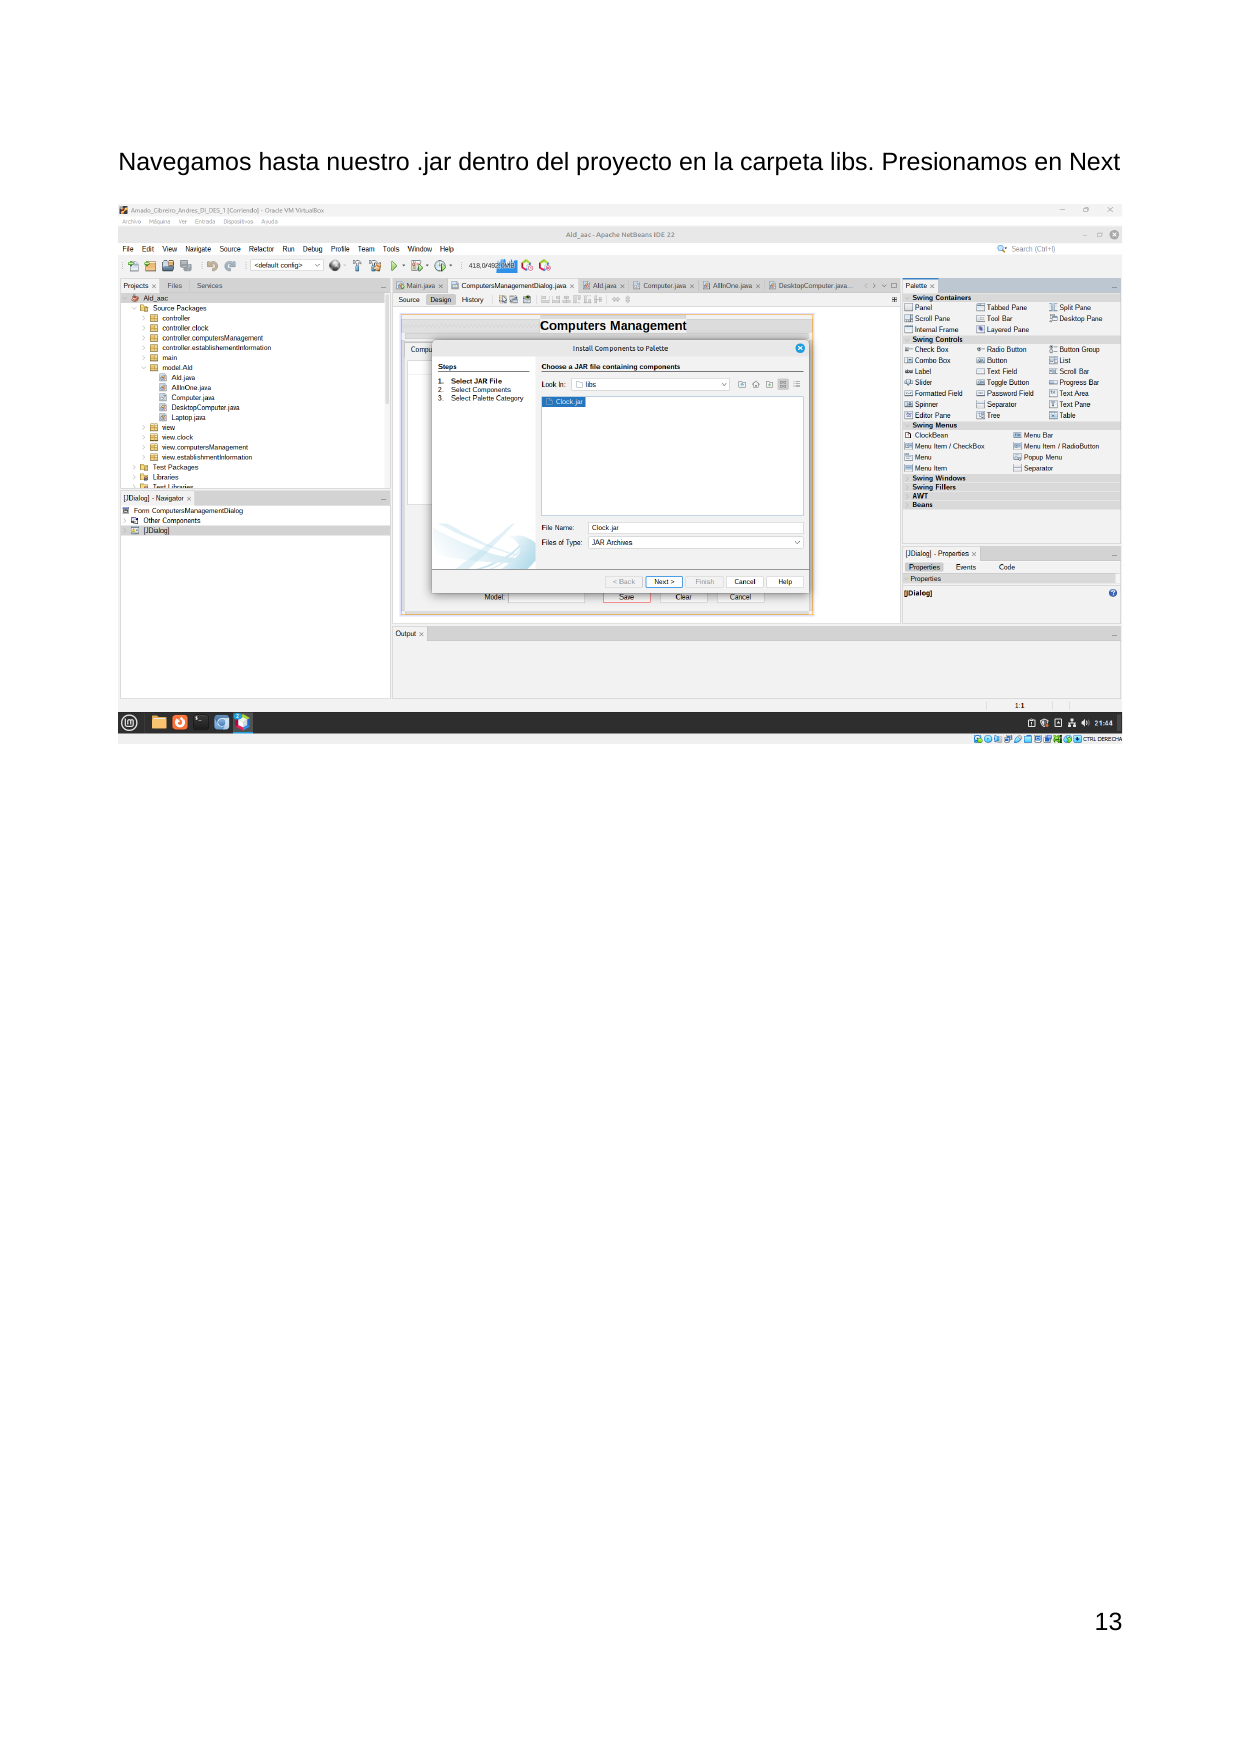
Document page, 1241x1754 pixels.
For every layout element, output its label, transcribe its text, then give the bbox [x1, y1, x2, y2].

picture [118, 204, 1123, 744]
text Navegamos hasta nuestro .jar dentro del proyecto en la carpeta libs. Presionamos en Next [118, 147, 1122, 176]
